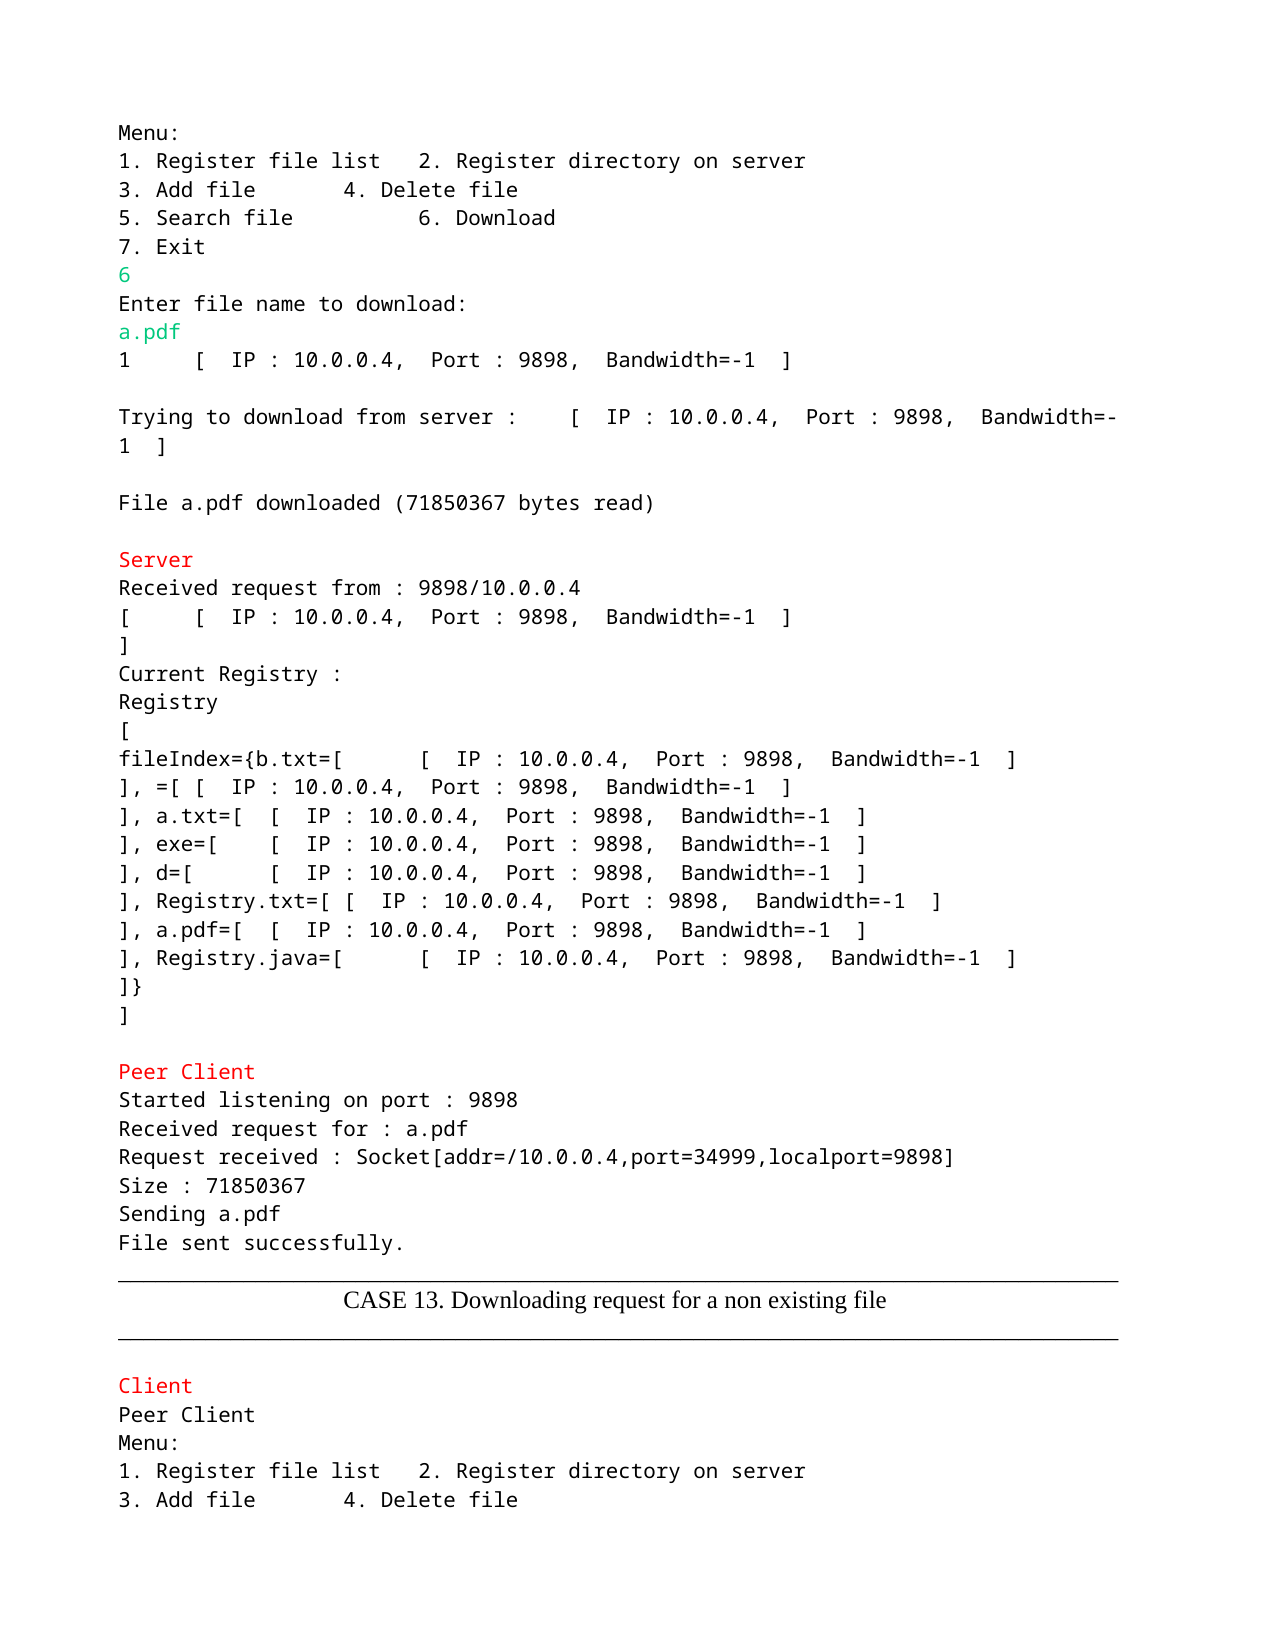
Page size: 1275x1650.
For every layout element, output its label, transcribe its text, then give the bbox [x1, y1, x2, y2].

text [ [ IP : 10.0.0.4, Port : 9898, Bandwidth=-1 ] [118, 602, 1157, 630]
text Peer Client [118, 1400, 1157, 1428]
text ], Registry.java=[ [ IP : 10.0.0.4, Port : 9898, Bandwidth=-1 ] [118, 943, 1157, 972]
text Trying to download from server : [ IP : 10.0.0.4, Port : 9898, Bandwidth=-1 ] [118, 402, 1157, 459]
text fileIndex={b.txt=[ [ IP : 10.0.0.4, Port : 9898, Bandwidth=-1 ] [118, 744, 1157, 772]
text ] [118, 630, 1157, 659]
text CASE 13. Downloading request for a non existing file [118, 1285, 1157, 1314]
text File sent successfully. [118, 1228, 1157, 1256]
text 1 [ IP : 10.0.0.4, Port : 9898, Bandwidth=-1 ] [118, 346, 1157, 374]
text Current Registry : [118, 659, 1157, 687]
text ], Registry.txt=[ [ IP : 10.0.0.4, Port : 9898, Bandwidth=-1 ] [118, 886, 1157, 915]
text ], =[ [ IP : 10.0.0.4, Port : 9898, Bandwidth=-1 ] [118, 772, 1157, 801]
text Enter file name to download: [118, 289, 1157, 317]
text 3. Add file 4. Delete file [118, 175, 1157, 203]
text ] [118, 1000, 1157, 1028]
text ], d=[ [ IP : 10.0.0.4, Port : 9898, Bandwidth=-1 ] [118, 858, 1157, 886]
text Menu: [118, 1428, 1157, 1457]
text Client [118, 1371, 1157, 1400]
text Started listening on port : 9898 [118, 1086, 1157, 1114]
text Size : 71850367 [118, 1171, 1157, 1199]
text Menu: [118, 118, 1157, 147]
text a.pdf [118, 317, 1157, 346]
text ], exe=[ [ IP : 10.0.0.4, Port : 9898, Bandwidth=-1 ] [118, 829, 1157, 858]
text 6 [118, 260, 1157, 289]
text ________________________________________________________________________________ [118, 1256, 1157, 1285]
text 1. Register file list 2. Register directory on server [118, 147, 1157, 175]
text 1. Register file list 2. Register directory on server [118, 1457, 1157, 1485]
text ], a.txt=[ [ IP : 10.0.0.4, Port : 9898, Bandwidth=-1 ] [118, 801, 1157, 829]
text ________________________________________________________________________________ [118, 1314, 1157, 1342]
text [ [118, 716, 1157, 744]
text ]} [118, 972, 1157, 1000]
text 3. Add file 4. Delete file [118, 1485, 1157, 1513]
text Request received : Socket[addr=/10.0.0.4,port=34999,localport=9898] [118, 1142, 1157, 1171]
text Received request for : a.pdf [118, 1114, 1157, 1142]
text ], a.pdf=[ [ IP : 10.0.0.4, Port : 9898, Bandwidth=-1 ] [118, 915, 1157, 943]
text File a.pdf downloaded (71850367 bytes read) [118, 488, 1157, 516]
text Peer Client [118, 1057, 1157, 1086]
text Sending a.pdf [118, 1199, 1157, 1228]
text 5. Search file 6. Download [118, 203, 1157, 232]
text 7. Exit [118, 232, 1157, 260]
text Server [118, 545, 1157, 573]
text Received request from : 9898/10.0.0.4 [118, 573, 1157, 602]
text Registry [118, 687, 1157, 716]
